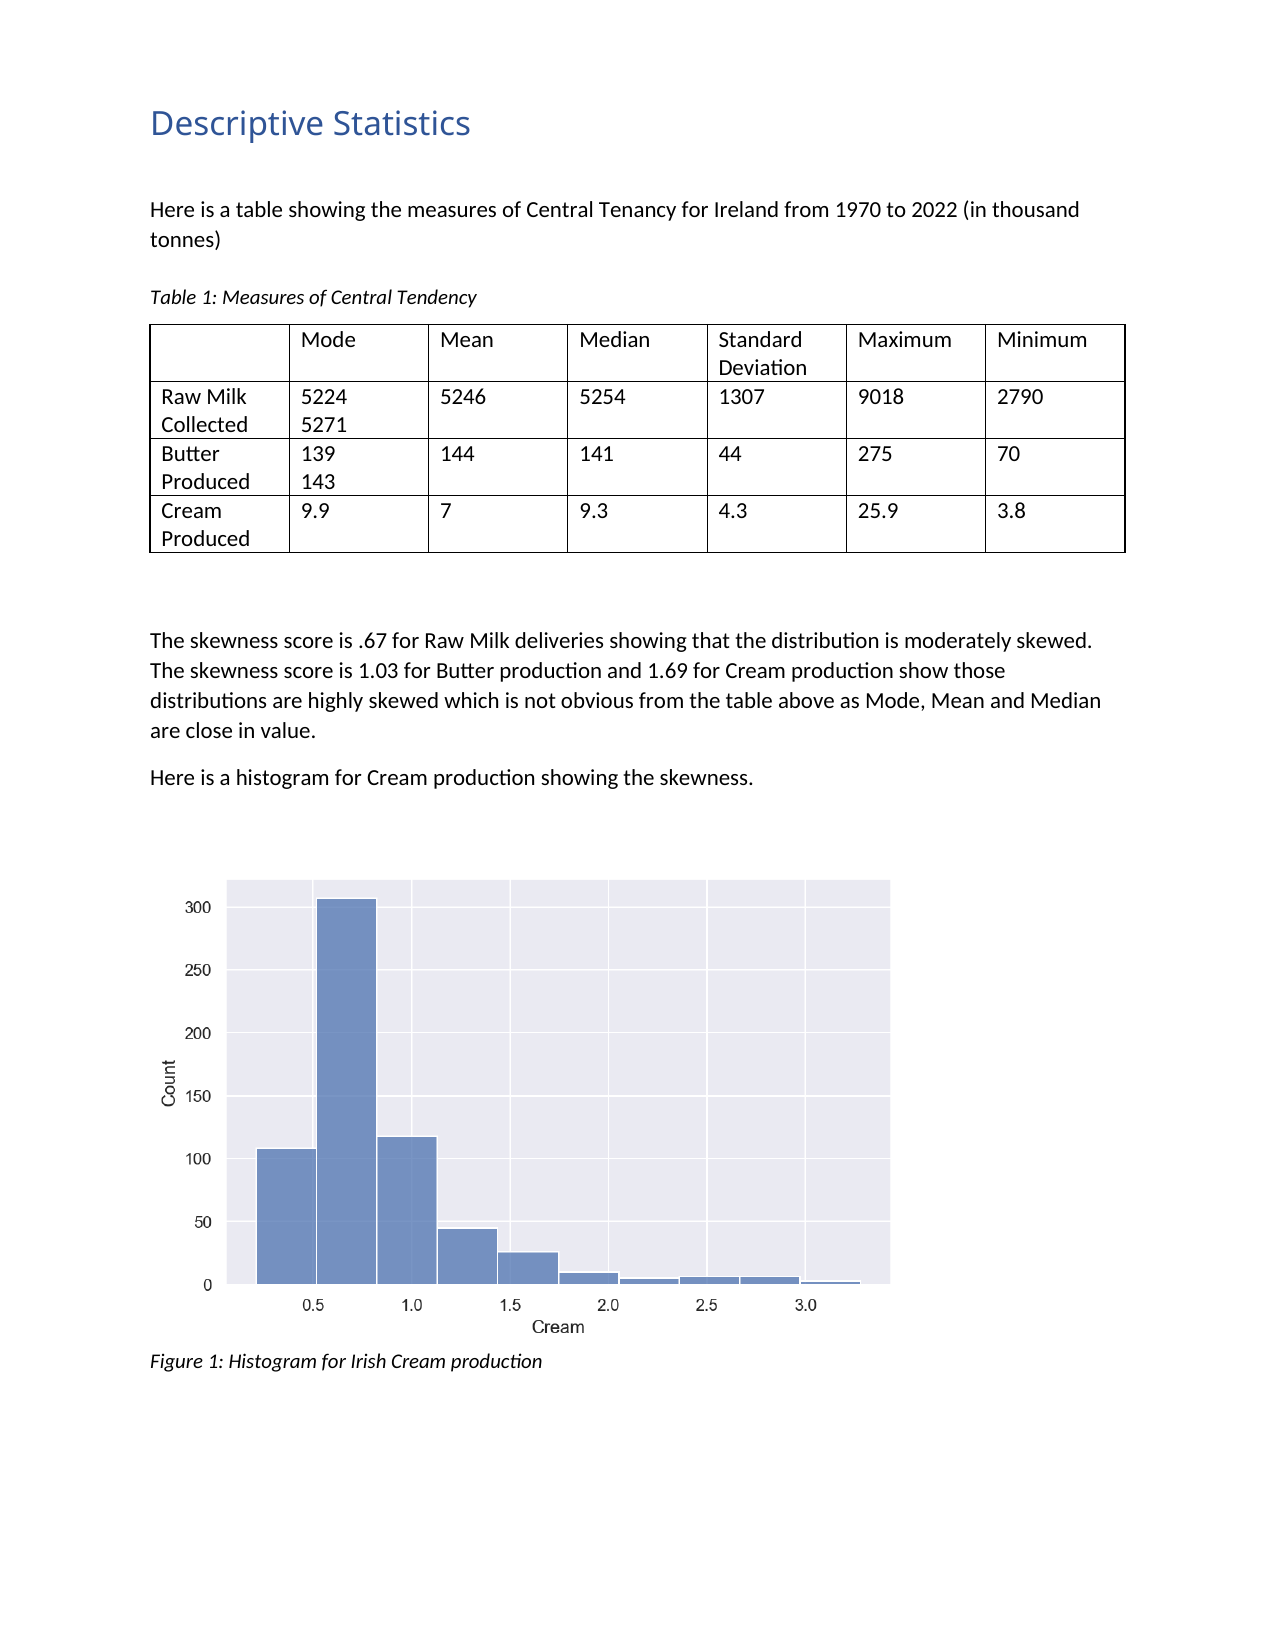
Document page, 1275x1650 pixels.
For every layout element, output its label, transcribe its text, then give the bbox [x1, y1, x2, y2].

table_cell Raw Milk Collected [151, 382, 289, 438]
text Here is a histogram for Cream production showing the skewness. [150, 763, 1125, 791]
table_cell 9.9 [290, 496, 428, 552]
table_header [151, 325, 289, 381]
table_header Median [568, 325, 707, 381]
text Here is a table showing the measures of Central Tenancy for Ireland from 1970 to 2022 (in thousand tonnes) [150, 195, 1125, 253]
text Figure 1: Histogram for Irish Cream production [150, 1347, 900, 1374]
table_cell 7 [429, 496, 567, 552]
table_header Minimum [986, 325, 1124, 381]
text The skewness score is .67 for Raw Milk deliveries showing that the distribution is moderately skewed. The skewness score is 1.03 for Butter production and 1.69 for Cream production show those distributions are highly skewed which is not obvious from the table above as Mode, Mean and Median are close in value. [150, 627, 1125, 744]
table_header Standard Deviation [708, 325, 846, 381]
table_cell 2790 [986, 382, 1124, 438]
table_header Maximum [847, 325, 985, 381]
table_header Mode [290, 325, 428, 381]
table_cell Butter Produced [151, 439, 289, 495]
table_cell 1307 [708, 382, 846, 438]
table_header Mean [429, 325, 567, 381]
table_cell 275 [847, 439, 985, 495]
text Table 1: Measures of Central Tendency [150, 284, 1125, 309]
table_cell 25.9 [847, 496, 985, 552]
table_cell 3.8 [986, 496, 1124, 552]
table_cell 139 143 [290, 439, 428, 495]
picture [150, 868, 901, 1347]
table_cell 144 [429, 439, 567, 495]
table_cell 5254 [568, 382, 707, 438]
subtitle Descriptive Statistics [150, 100, 1125, 145]
table_cell 9018 [847, 382, 985, 438]
table_cell 9.3 [568, 496, 707, 552]
table_cell 5246 [429, 382, 567, 438]
table_cell 70 [986, 439, 1124, 495]
table_cell 44 [708, 439, 846, 495]
table_cell 4.3 [708, 496, 846, 552]
table_cell 141 [568, 439, 707, 495]
table_cell Cream Produced [151, 496, 289, 552]
table_cell 5224 5271 [290, 382, 428, 438]
